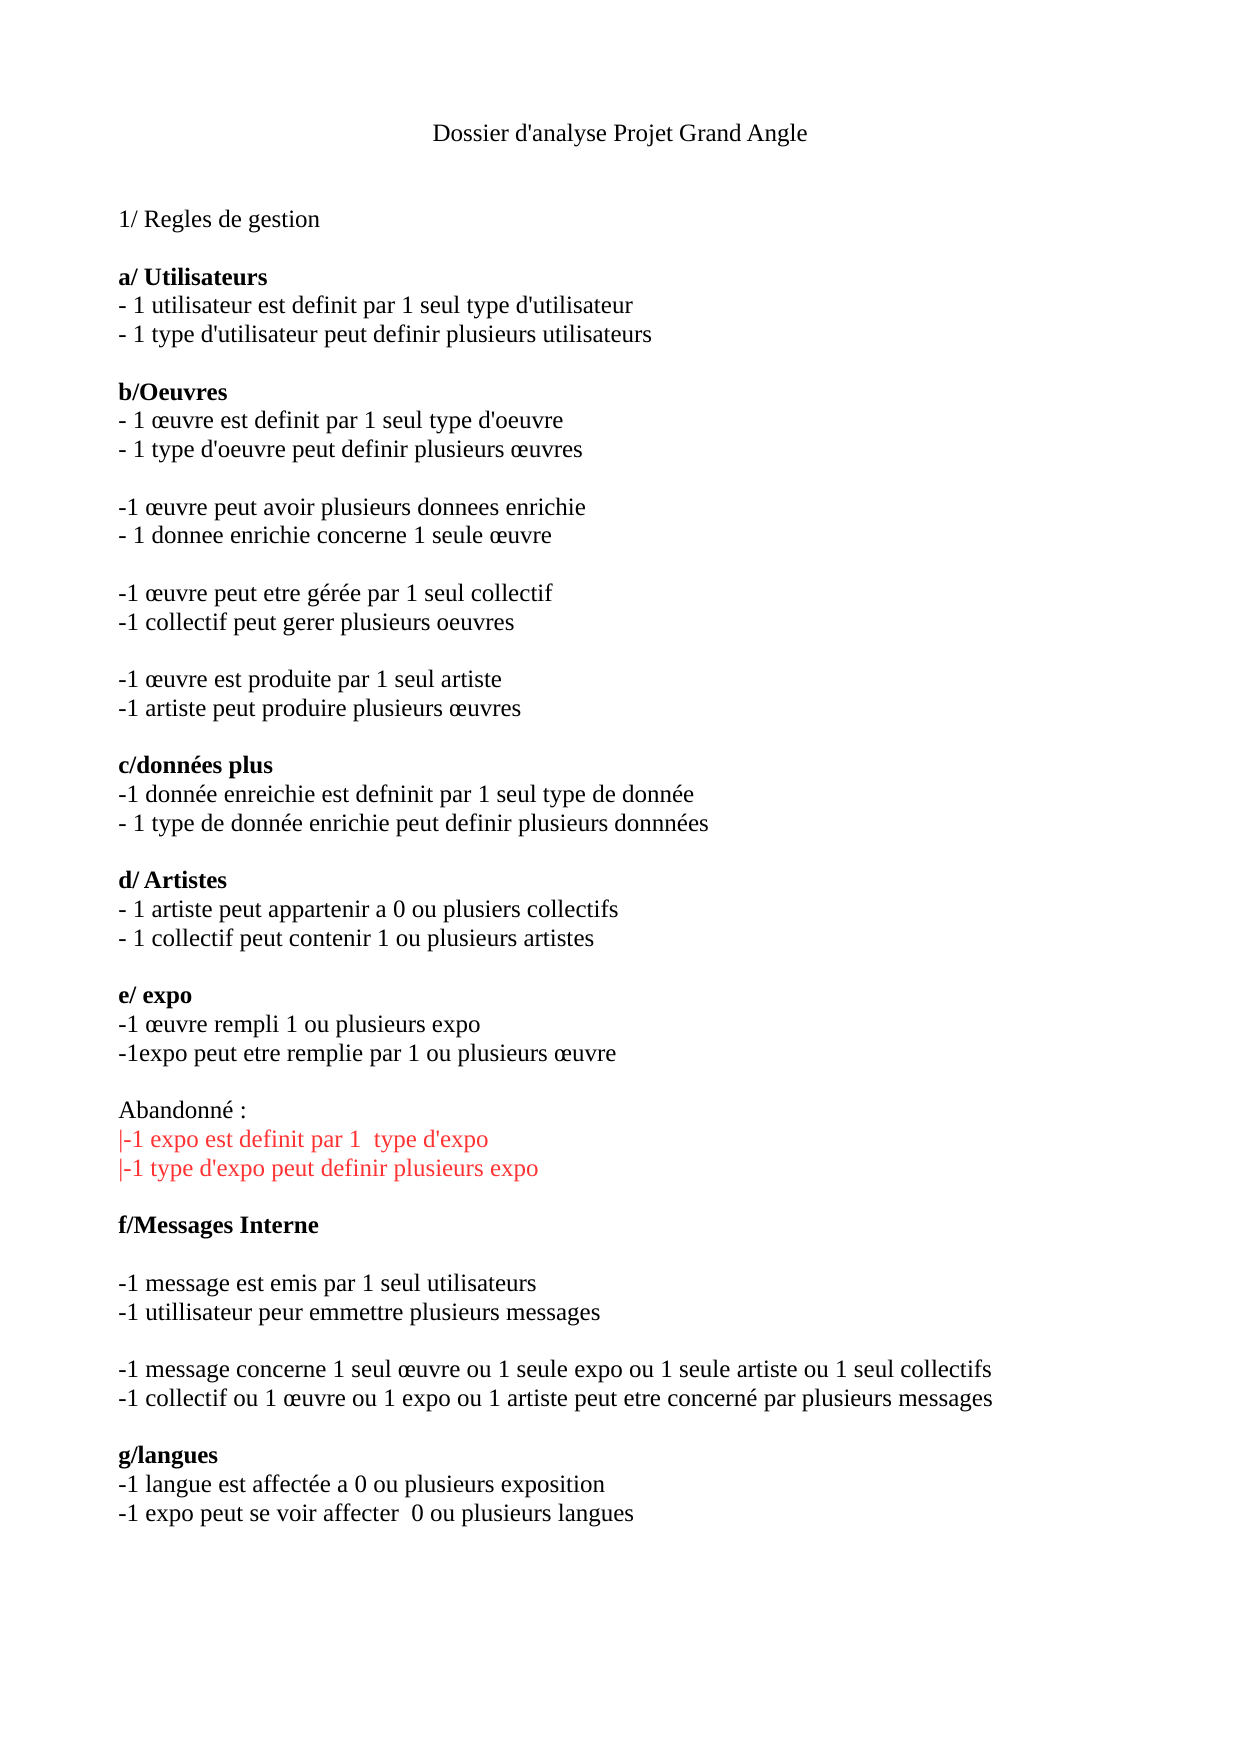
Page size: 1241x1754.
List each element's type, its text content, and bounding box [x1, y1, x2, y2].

text -1 message est emis par 1 seul utilisateurs [118, 1268, 1122, 1297]
text |-1 type d'expo peut definir plusieurs expo [118, 1153, 1122, 1182]
text a/ Utilisateurs [118, 262, 1122, 291]
text -1 artiste peut produire plusieurs œuvres [118, 693, 1122, 722]
text - 1 type de donnée enrichie peut definir plusieurs donnnées [118, 808, 1122, 837]
text e/ expo [118, 981, 1122, 1009]
text -1 collectif peut gerer plusieurs oeuvres [118, 607, 1122, 636]
text c/données plus [118, 751, 1122, 779]
text - 1 artiste peut appartenir a 0 ou plusiers collectifs [118, 894, 1122, 923]
text -1 œuvre peut etre gérée par 1 seul collectif [118, 578, 1122, 607]
text -1 œuvre peut avoir plusieurs donnees enrichie [118, 492, 1122, 521]
text -1 œuvre rempli 1 ou plusieurs expo [118, 1009, 1122, 1038]
text - 1 œuvre est definit par 1 seul type d'oeuvre [118, 406, 1122, 434]
text -1expo peut etre remplie par 1 ou plusieurs œuvre [118, 1038, 1122, 1067]
text Abandonné : [118, 1096, 1122, 1124]
text b/Oeuvres [118, 377, 1122, 406]
text d/ Artistes [118, 866, 1122, 894]
text f/Messages Interne [118, 1211, 1122, 1239]
text 1/ Regles de gestion [118, 204, 1122, 233]
text g/langues [118, 1441, 1122, 1469]
text - 1 type d'utilisateur peut definir plusieurs utilisateurs [118, 319, 1122, 348]
text - 1 donnee enrichie concerne 1 seule œuvre [118, 521, 1122, 549]
text -1 donnée enreichie est defninit par 1 seul type de donnée [118, 779, 1122, 808]
text -1 œuvre est produite par 1 seul artiste [118, 664, 1122, 693]
text Dossier d'analyse Projet Grand Angle [118, 118, 1122, 147]
text -1 utillisateur peur emmettre plusieurs messages [118, 1297, 1122, 1326]
text - 1 type d'oeuvre peut definir plusieurs œuvres [118, 434, 1122, 463]
text - 1 collectif peut contenir 1 ou plusieurs artistes [118, 923, 1122, 952]
text -1 collectif ou 1 œuvre ou 1 expo ou 1 artiste peut etre concerné par plusieurs messages [118, 1383, 1122, 1412]
text -1 langue est affectée a 0 ou plusieurs exposition [118, 1469, 1122, 1498]
text |-1 expo est definit par 1 type d'expo [118, 1124, 1122, 1153]
text - 1 utilisateur est definit par 1 seul type d'utilisateur [118, 291, 1122, 319]
text -1 message concerne 1 seul œuvre ou 1 seule expo ou 1 seule artiste ou 1 seul collectifs [118, 1354, 1122, 1383]
text -1 expo peut se voir affecter 0 ou plusieurs langues [118, 1498, 1122, 1527]
